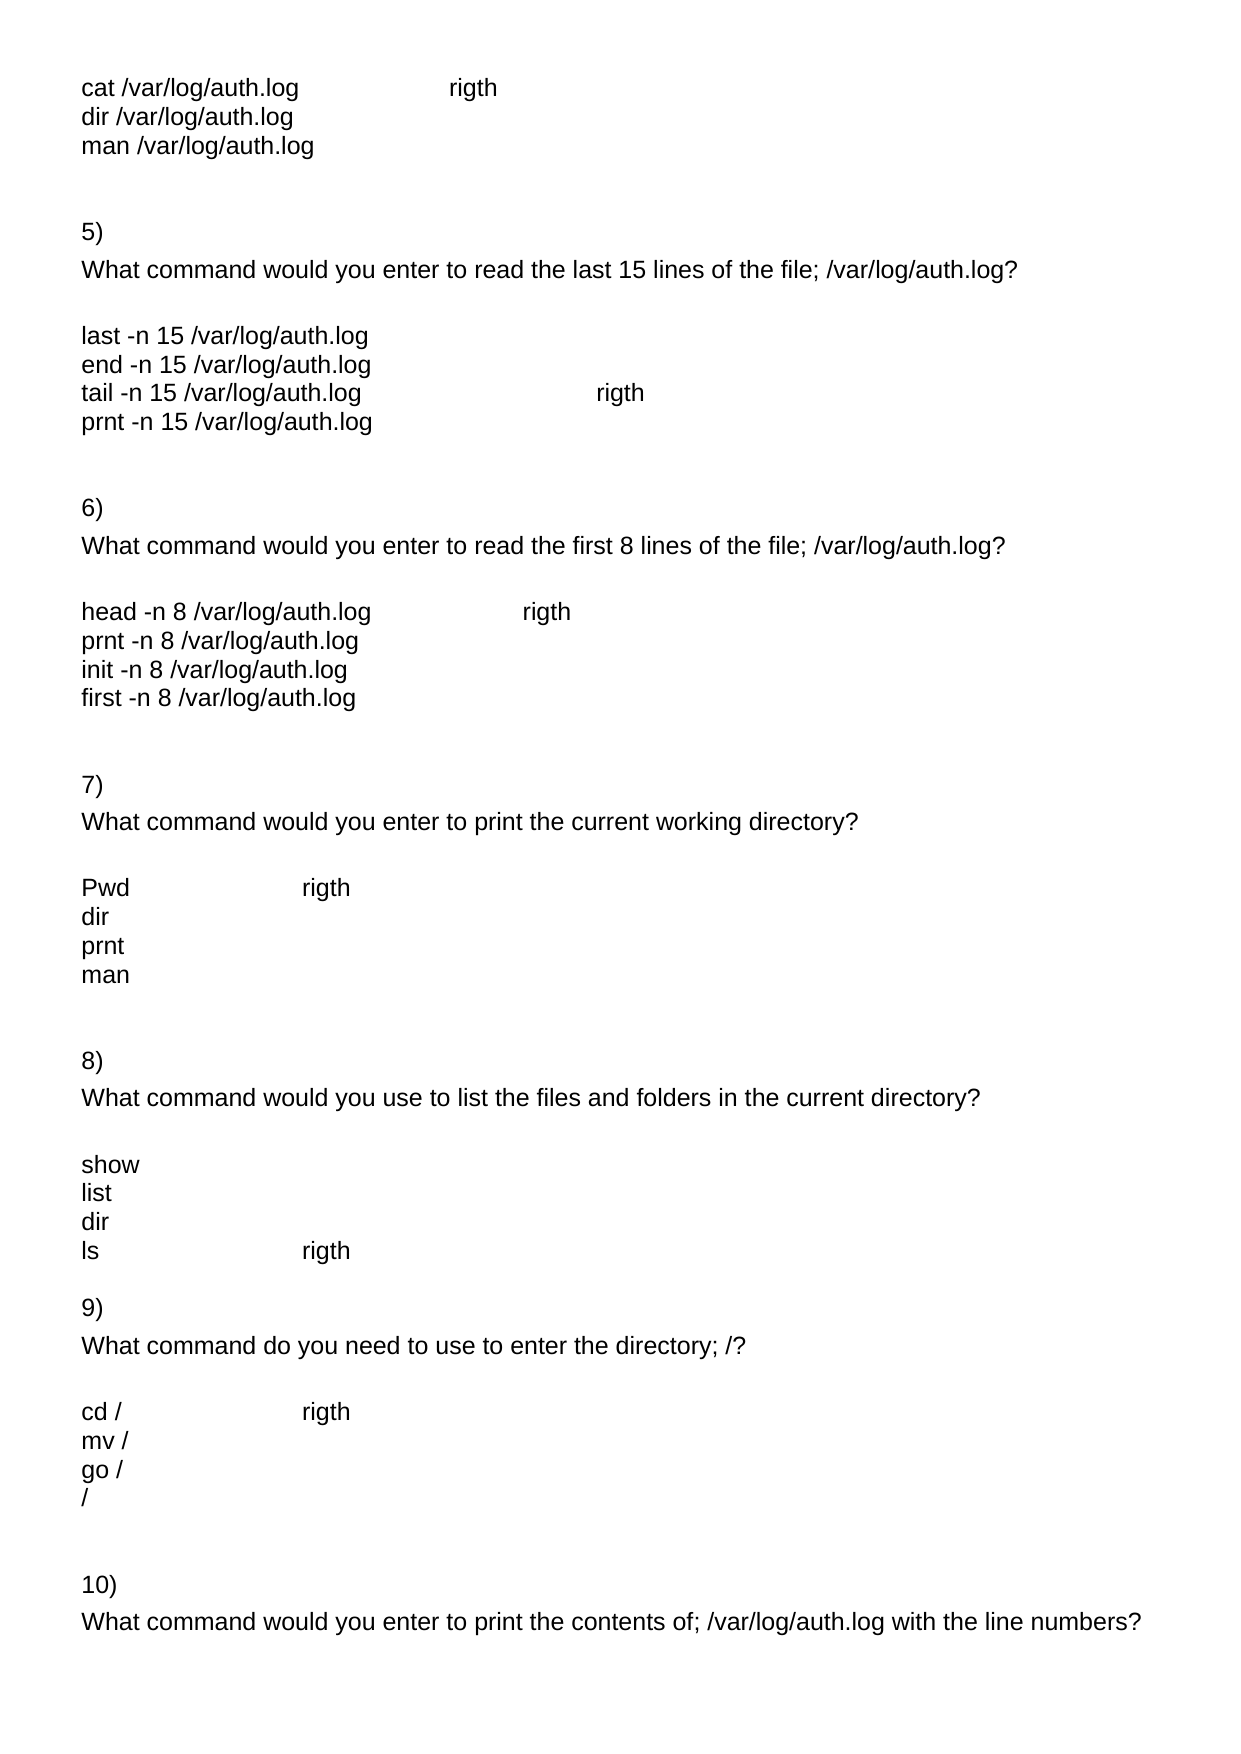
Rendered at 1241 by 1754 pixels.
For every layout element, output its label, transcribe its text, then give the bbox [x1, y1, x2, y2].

text ls rigth [81, 1236, 1186, 1265]
text man [81, 960, 1186, 988]
text What command would you enter to read the first 8 lines of the file; /var/log/auth.log? [81, 522, 1186, 560]
text init -n 8 /var/log/auth.log [81, 655, 1186, 683]
text dir [81, 1207, 1186, 1236]
text dir /var/log/auth.log [81, 102, 1186, 131]
text What command do you need to use to enter the directory; /? [81, 1322, 1186, 1360]
text 10) [81, 1570, 1178, 1598]
text What command would you use to list the files and folders in the current directory? [81, 1075, 1186, 1112]
text end -n 15 /var/log/auth.log [81, 350, 1186, 378]
text What command would you enter to read the last 15 lines of the file; /var/log/auth.log? [81, 246, 1186, 283]
text prnt -n 15 /var/log/auth.log [81, 407, 1186, 436]
text 7) [81, 770, 1178, 798]
text 8) [81, 1046, 1178, 1075]
text show [81, 1150, 1186, 1178]
text What command would you enter to print the contents of; /var/log/auth.log with the line numbers? [81, 1598, 1186, 1636]
text 6) [81, 493, 1178, 522]
text 9) [81, 1293, 1178, 1322]
text mv / [81, 1426, 1186, 1455]
text tail -n 15 /var/log/auth.log rigth [81, 378, 1186, 407]
text 5) [81, 217, 1178, 246]
text dir [81, 902, 1186, 931]
text Pwd rigth [81, 873, 1186, 902]
text last -n 15 /var/log/auth.log [81, 321, 1186, 350]
text man /var/log/auth.log [81, 131, 1186, 160]
text / [81, 1483, 1186, 1512]
text cat /var/log/auth.log rigth [81, 73, 1186, 102]
text What command would you enter to print the current working directory? [81, 798, 1186, 836]
text cd / rigth [81, 1397, 1186, 1426]
text list [81, 1178, 1186, 1207]
text prnt -n 8 /var/log/auth.log [81, 626, 1186, 655]
text head -n 8 /var/log/auth.log rigth [81, 597, 1186, 626]
text go / [81, 1455, 1186, 1483]
text prnt [81, 931, 1186, 960]
text first -n 8 /var/log/auth.log [81, 683, 1186, 712]
